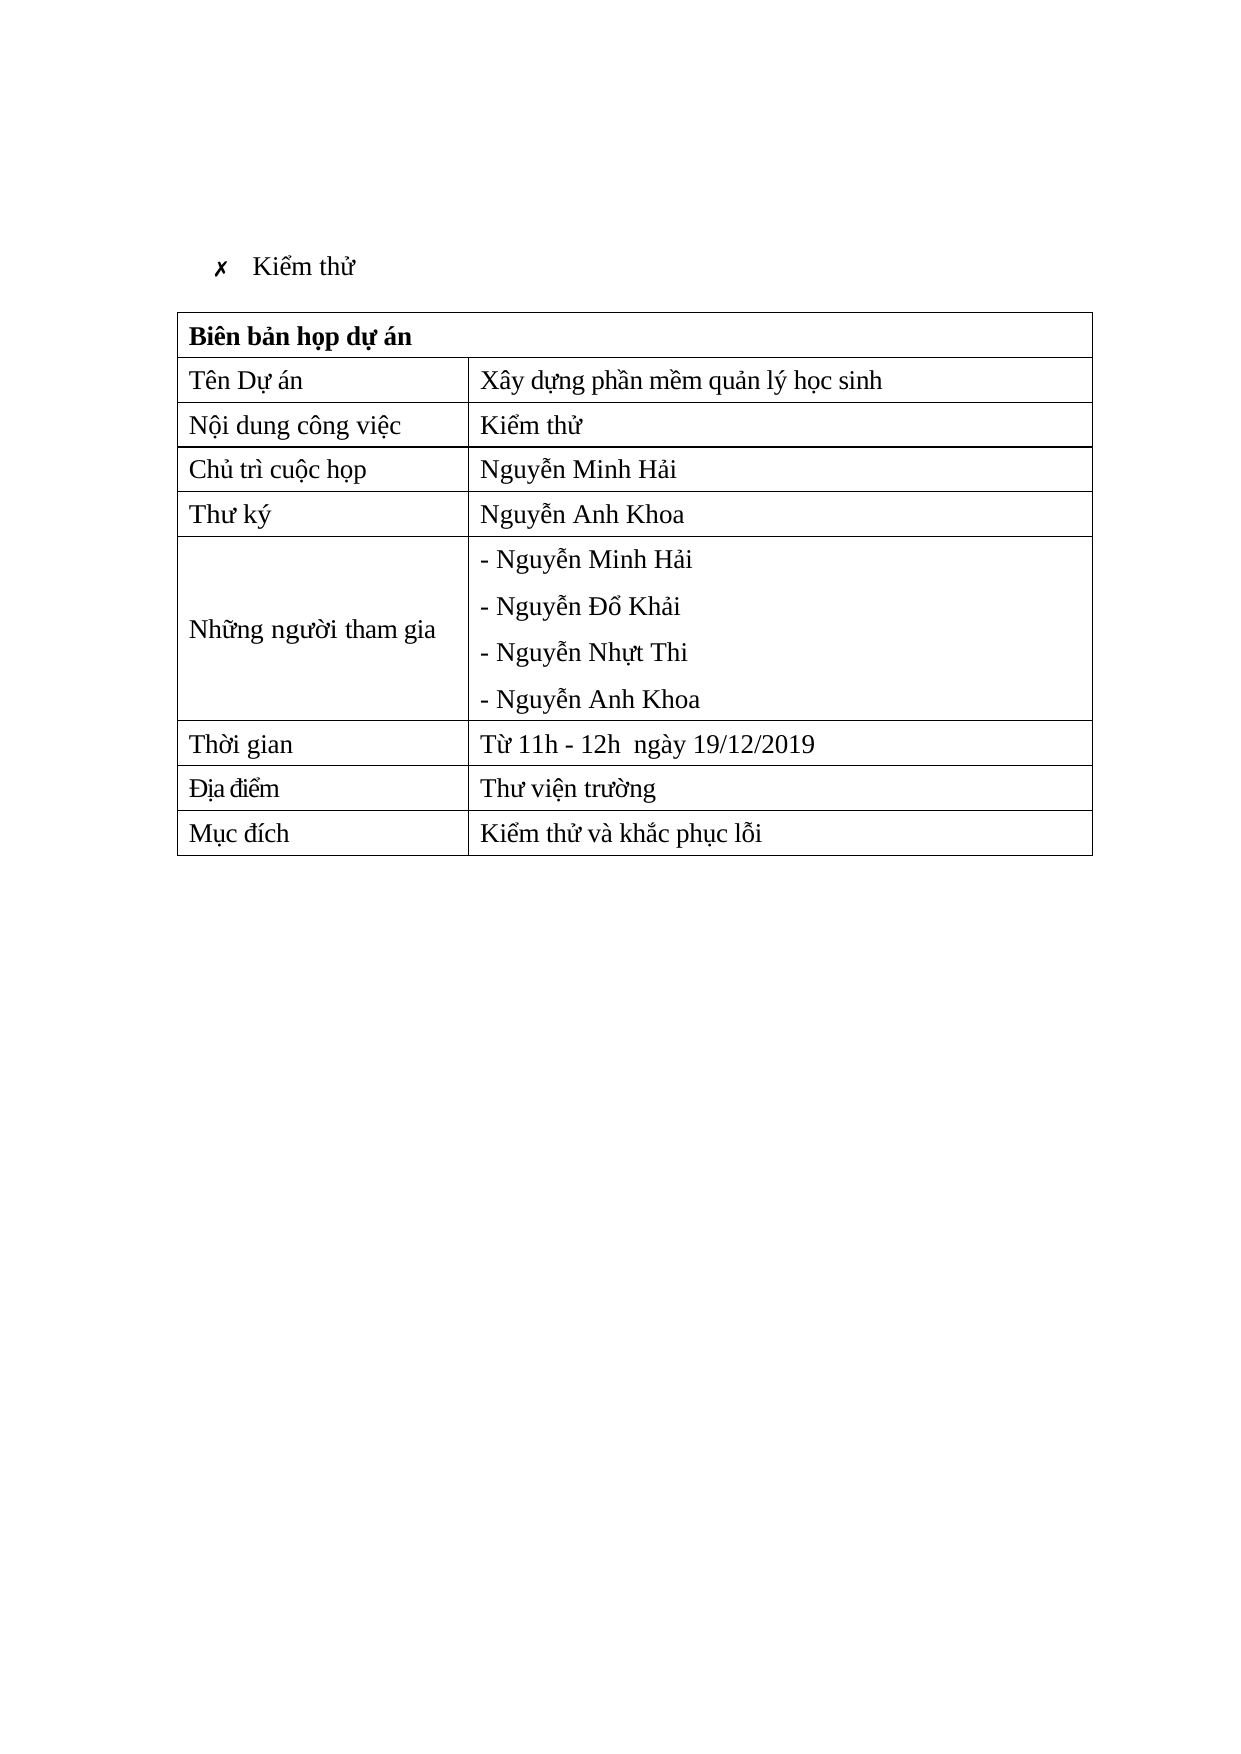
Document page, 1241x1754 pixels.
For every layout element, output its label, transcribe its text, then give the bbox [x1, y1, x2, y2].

table_cell Kiểm thử và khắc phục lỗi [469, 811, 1092, 854]
table_cell Thời gian [178, 721, 468, 765]
table_cell Xây dựng phần mềm quản lý học sinh [469, 358, 1092, 402]
table_cell - Nguyễn Minh Hải - Nguyễn Đổ Khải - Nguyễn Nhựt Thi - Nguyễn Anh Khoa [469, 537, 1092, 720]
table_cell Thư ký [178, 492, 468, 536]
table_cell Nguyễn Anh Khoa [469, 492, 1092, 536]
table_header Biên bản họp dự án [178, 313, 1092, 357]
table_cell Địa điểm [178, 766, 468, 810]
table_cell Những người tham gia [178, 537, 468, 720]
table_cell Nội dung công việc [178, 403, 468, 446]
table_cell Nguyễn Minh Hải [469, 448, 1092, 491]
table_cell Tên Dự án [178, 358, 468, 402]
table_cell Thư viện trường [469, 766, 1092, 810]
table_cell Chủ trì cuộc họp [178, 448, 468, 491]
table_cell Từ 11h - 12h ngày 19/12/2019 [469, 721, 1092, 765]
list Kiểm thử [215, 250, 1152, 281]
table_cell Mục đích [178, 811, 468, 854]
table_cell Kiểm thử [469, 403, 1092, 446]
